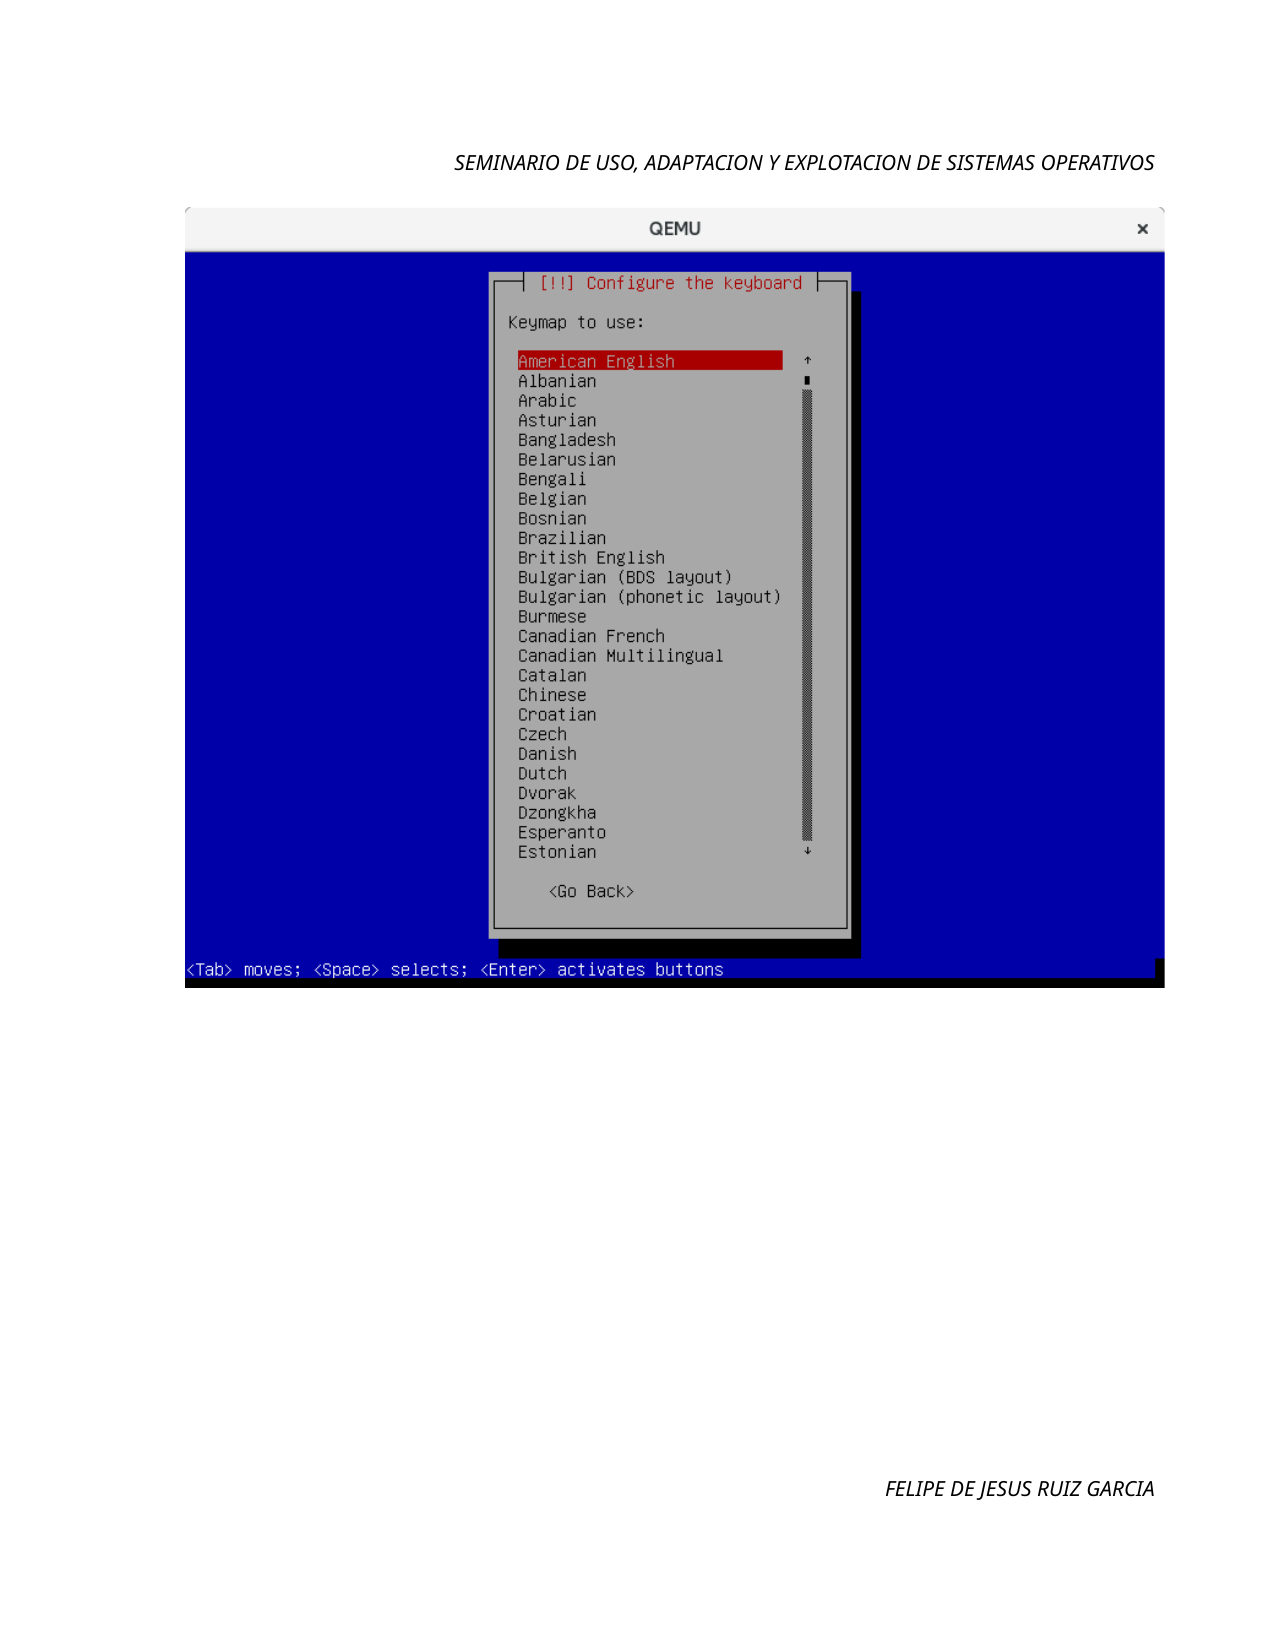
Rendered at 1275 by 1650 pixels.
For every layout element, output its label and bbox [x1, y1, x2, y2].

picture [185, 207, 1165, 988]
